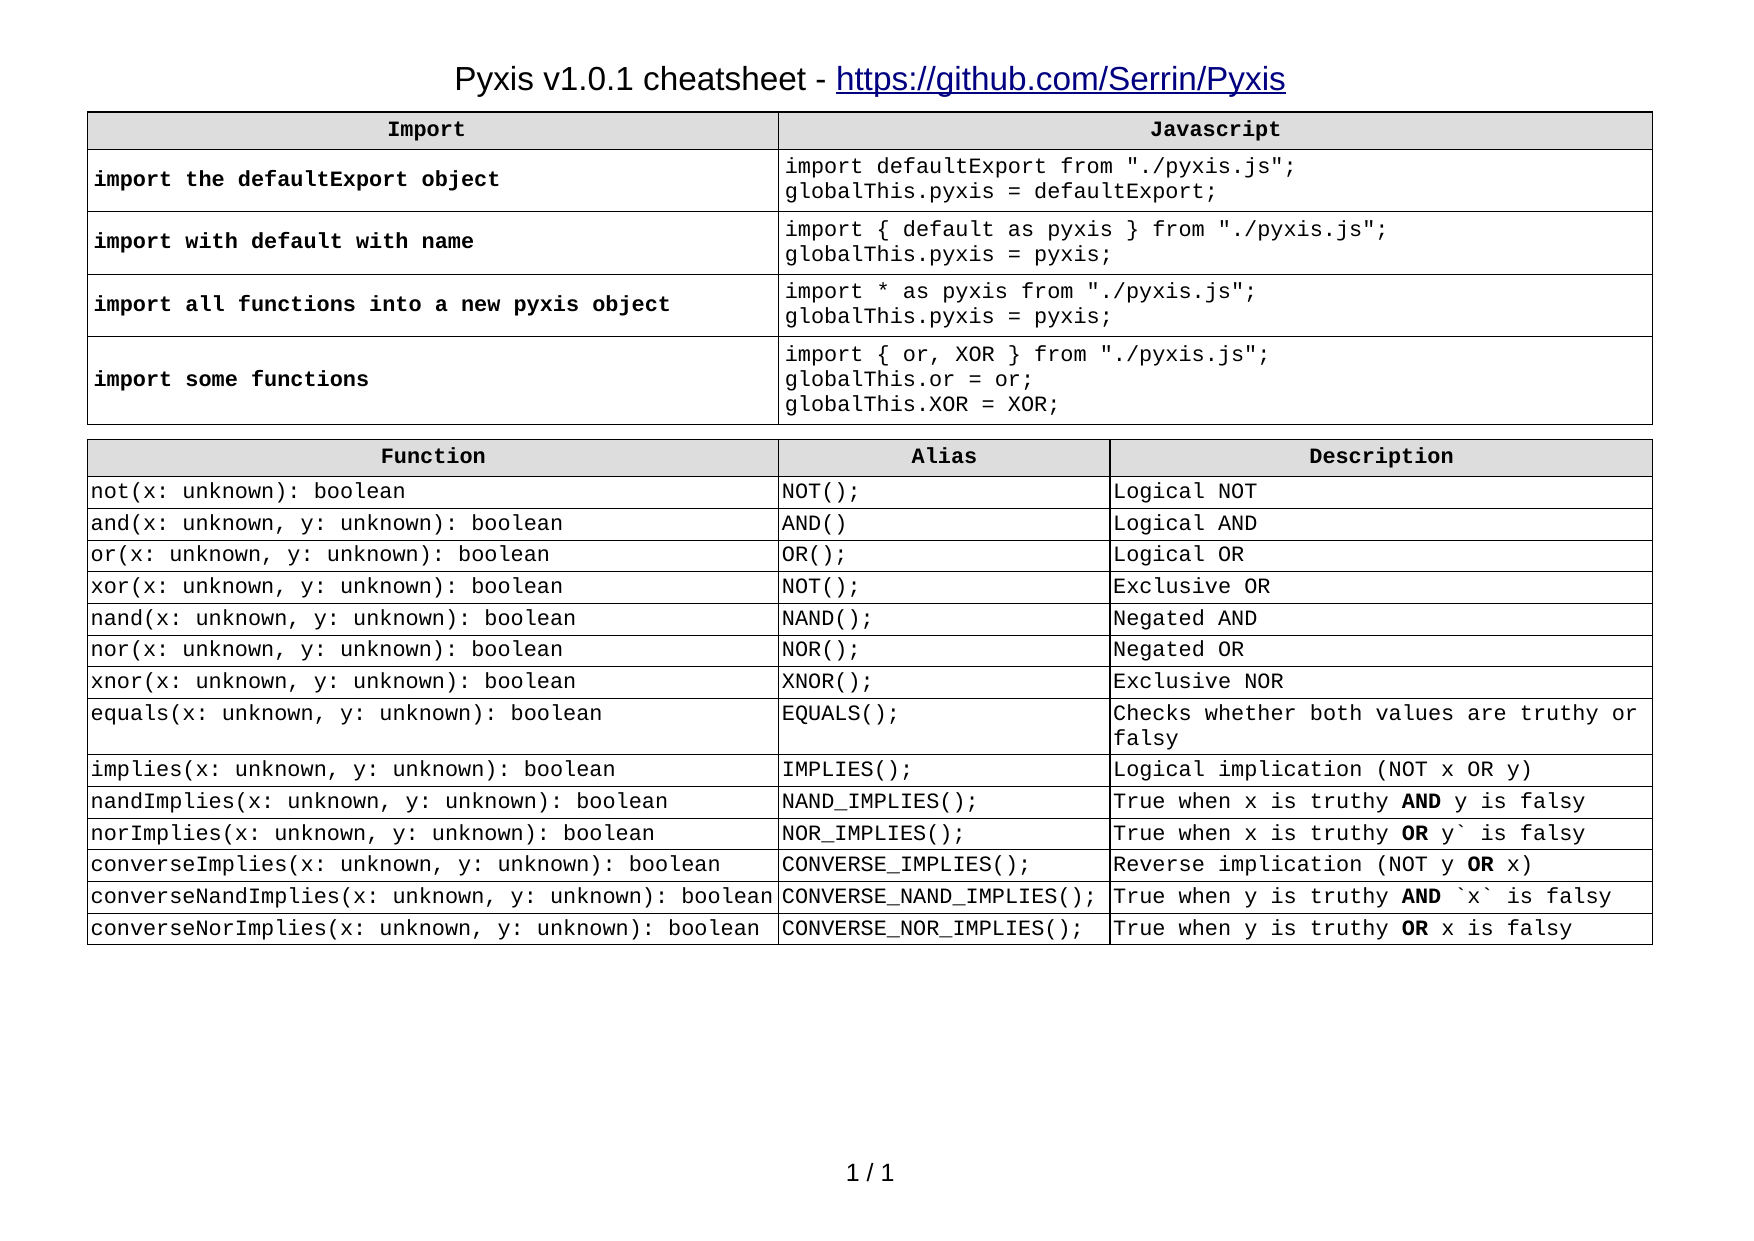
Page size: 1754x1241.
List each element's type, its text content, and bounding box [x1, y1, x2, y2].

table_cell Exclusive OR [1111, 572, 1652, 603]
table_cell CONVERSE_NAND_IMPLIES(); [779, 882, 1109, 913]
table_cell nand(x: unknown, y: unknown): boolean [88, 604, 778, 634]
table_cell not(x: unknown): boolean [88, 477, 778, 508]
table_cell norImplies(x: unknown, y: unknown): boolean [88, 819, 778, 849]
table_cell import * as pyxis from "./pyxis.js"; globalThis.pyxis = pyxis; [779, 275, 1652, 336]
table_cell Logical OR [1111, 541, 1652, 571]
table_cell import defaultExport from "./pyxis.js"; globalThis.pyxis = defaultExport; [779, 150, 1652, 211]
table_header Description [1111, 440, 1652, 476]
table_cell Negated OR [1111, 636, 1652, 666]
table_cell NOR_IMPLIES(); [779, 819, 1109, 849]
table_header Import [88, 113, 778, 149]
table_cell IMPLIES(); [779, 755, 1109, 786]
table_cell import { default as pyxis } from "./pyxis.js"; globalThis.pyxis = pyxis; [779, 212, 1652, 274]
table_cell NOT(); [779, 572, 1109, 603]
table_cell converseNandImplies(x: unknown, y: unknown): boolean [88, 882, 778, 913]
table_cell import with default with name [88, 212, 778, 274]
table_cell True when y is truthy AND `x` is falsy [1111, 882, 1652, 913]
table_cell converseImplies(x: unknown, y: unknown): boolean [88, 850, 778, 881]
table_cell Exclusive NOR [1111, 667, 1652, 698]
table_cell NAND(); [779, 604, 1109, 634]
table_cell CONVERSE_IMPLIES(); [779, 850, 1109, 881]
table_header Alias [779, 440, 1109, 476]
table_cell nandImplies(x: unknown, y: unknown): boolean [88, 787, 778, 818]
table_cell Reverse implication (NOT y OR x) [1111, 850, 1652, 881]
table_header Javascript [779, 113, 1652, 149]
table_header Function [88, 440, 778, 476]
table_cell XNOR(); [779, 667, 1109, 698]
table_cell Checks whether both values are truthy or falsy [1111, 699, 1652, 754]
table_cell NAND_IMPLIES(); [779, 787, 1109, 818]
text Pyxis v1.0.1 cheatsheet - https://github.com/Serrin/Pyxis [87, 59, 1653, 97]
table_cell EQUALS(); [779, 699, 1109, 754]
table_cell True when x is truthy AND y is falsy [1111, 787, 1652, 818]
table_cell AND() [779, 509, 1109, 539]
table_cell NOT(); [779, 477, 1109, 508]
table_cell True when y is truthy OR x is falsy [1111, 914, 1652, 944]
table_cell or(x: unknown, y: unknown): boolean [88, 541, 778, 571]
table_cell NOR(); [779, 636, 1109, 666]
table_cell import { or, XOR } from "./pyxis.js"; globalThis.or = or; globalThis.XOR = XOR; [779, 337, 1652, 423]
table_cell import some functions [88, 337, 778, 423]
table_cell xnor(x: unknown, y: unknown): boolean [88, 667, 778, 698]
table_cell Logical NOT [1111, 477, 1652, 508]
table_cell True when x is truthy OR y` is falsy [1111, 819, 1652, 849]
table_cell CONVERSE_NOR_IMPLIES(); [779, 914, 1109, 944]
table_cell import the defaultExport object [88, 150, 778, 211]
table_cell OR(); [779, 541, 1109, 571]
table_cell converseNorImplies(x: unknown, y: unknown): boolean [88, 914, 778, 944]
table_cell nor(x: unknown, y: unknown): boolean [88, 636, 778, 666]
table_cell implies(x: unknown, y: unknown): boolean [88, 755, 778, 786]
table_cell xor(x: unknown, y: unknown): boolean [88, 572, 778, 603]
table_cell equals(x: unknown, y: unknown): boolean [88, 699, 778, 754]
table_cell Negated AND [1111, 604, 1652, 634]
table_cell Logical implication (NOT x OR y) [1111, 755, 1652, 786]
table_cell import all functions into a new pyxis object [88, 275, 778, 336]
table_cell and(x: unknown, y: unknown): boolean [88, 509, 778, 539]
table_cell Logical AND [1111, 509, 1652, 539]
